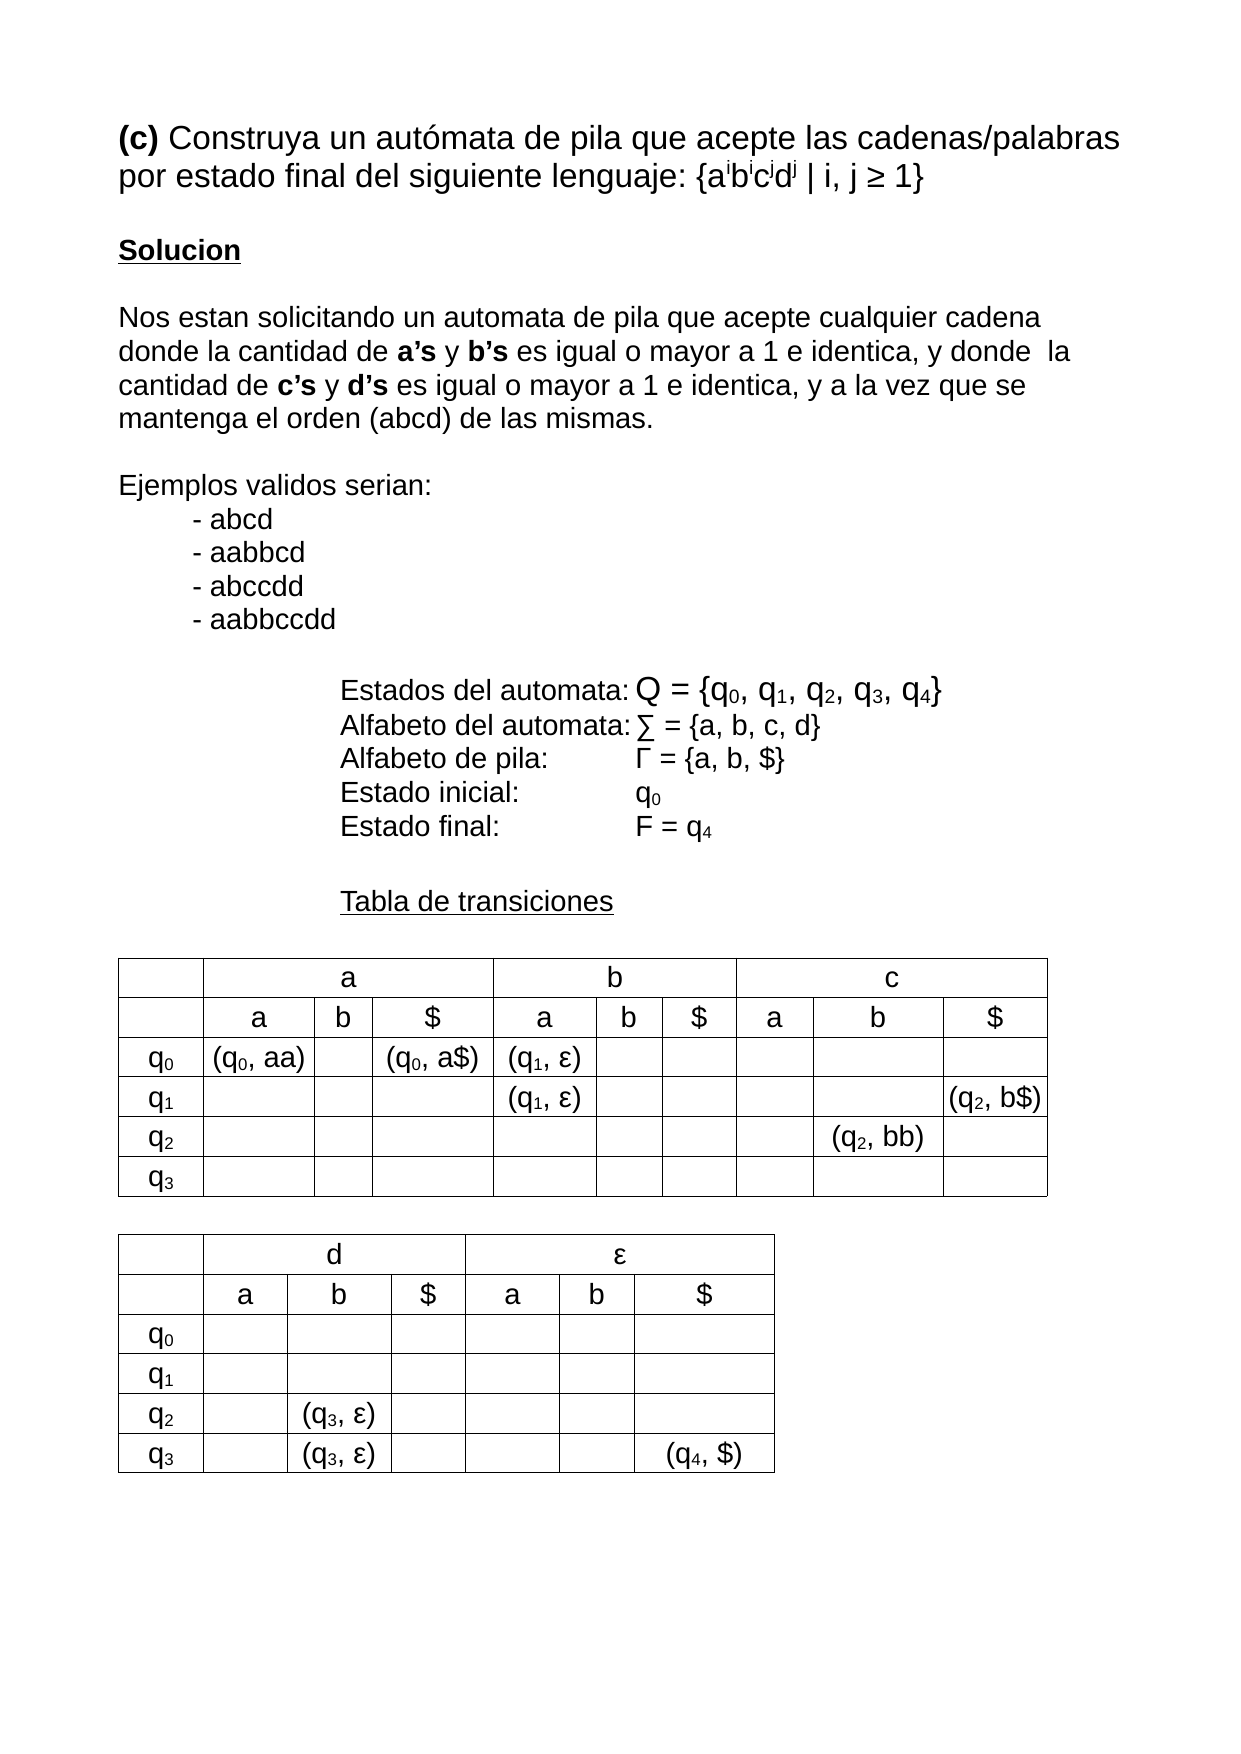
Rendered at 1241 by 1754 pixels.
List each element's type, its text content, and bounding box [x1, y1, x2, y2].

table_cell [373, 1077, 493, 1116]
table_cell $ [944, 998, 1047, 1037]
table_cell [392, 1394, 465, 1432]
table_cell [466, 1394, 559, 1432]
table_cell $ [373, 998, 493, 1037]
text Nos estan solicitando un automata de pila que acepte cualquier cadena donde la cantidad de a’s y b’s es igual o mayor a 1 e identica, y donde la cantidad de c’s y d’s es igual o mayor a 1 e identica, y a la vez que se mantenga el orden (abcd) de las mismas. [118, 301, 1122, 435]
table_cell (q2, b$) [944, 1077, 1047, 1116]
table_cell [204, 1157, 314, 1196]
table_cell [204, 1077, 314, 1116]
table_cell q2 [119, 1394, 203, 1432]
table_cell a [204, 1275, 287, 1313]
text Alfabeto de pila: Γ = {a, b, $} [118, 741, 1122, 775]
table_cell [635, 1394, 774, 1432]
table_cell [737, 1038, 813, 1076]
table_cell [119, 1275, 203, 1313]
table_cell [494, 1117, 596, 1156]
table_cell (q3, ε) [288, 1434, 391, 1472]
table_cell [466, 1434, 559, 1472]
table_cell (q0, a$) [373, 1038, 493, 1076]
table_header [119, 959, 203, 997]
table_cell b [288, 1275, 391, 1313]
text Tabla de transiciones [118, 881, 1122, 919]
table_cell q3 [119, 1157, 203, 1196]
table_cell a [494, 998, 596, 1037]
table_cell [494, 1157, 596, 1196]
table_cell (q0, aa) [204, 1038, 314, 1076]
table_cell a [466, 1275, 559, 1313]
table_cell a [737, 998, 813, 1037]
text Estados del automata: Q = {q0, q1, q2, q3, q4} [118, 669, 1122, 708]
table_cell [560, 1394, 634, 1432]
text - abcd [118, 502, 1122, 535]
table_cell [392, 1434, 465, 1472]
table_header c [737, 959, 1047, 997]
table_cell $ [392, 1275, 465, 1313]
table_cell [204, 1434, 287, 1472]
table_cell [560, 1315, 634, 1353]
table_cell [635, 1315, 774, 1353]
table_cell b [814, 998, 943, 1037]
table_cell [119, 998, 203, 1037]
table_cell [560, 1434, 634, 1472]
table_cell [597, 1038, 662, 1076]
table_cell b [560, 1275, 634, 1313]
table_cell [663, 1038, 736, 1076]
table_cell q0 [119, 1315, 203, 1353]
text Solucion [118, 233, 1122, 267]
text Ejemplos validos serian: [118, 468, 1122, 502]
table_header a [204, 959, 493, 997]
table_header b [494, 959, 736, 997]
table_cell q2 [119, 1117, 203, 1156]
table_cell [204, 1117, 314, 1156]
table_cell $ [635, 1275, 774, 1313]
table_header ε [466, 1235, 774, 1274]
table_header [119, 1235, 203, 1274]
table_cell [204, 1315, 287, 1353]
table_cell [288, 1354, 391, 1393]
table_cell [204, 1354, 287, 1393]
table_cell [814, 1038, 943, 1076]
table_cell (q4, $) [635, 1434, 774, 1472]
table_cell [814, 1157, 943, 1196]
table_cell [944, 1157, 1047, 1196]
text - aabbccdd [118, 602, 1122, 636]
table_cell [392, 1354, 465, 1393]
table_cell [315, 1038, 372, 1076]
table_cell q1 [119, 1354, 203, 1393]
table_cell [737, 1077, 813, 1116]
table_cell (q1, ε) [494, 1077, 596, 1116]
table_cell b [597, 998, 662, 1037]
table_cell [597, 1157, 662, 1196]
table_cell [315, 1157, 372, 1196]
table_cell [560, 1354, 634, 1393]
table_cell (q3, ε) [288, 1394, 391, 1432]
table_cell q0 [119, 1038, 203, 1076]
table_header d [204, 1235, 465, 1274]
table_cell [373, 1117, 493, 1156]
table_cell (q2, bb) [814, 1117, 943, 1156]
text Estado inicial: q0 [118, 775, 1122, 808]
table_cell [663, 1117, 736, 1156]
table_cell q1 [119, 1077, 203, 1116]
text Alfabeto del automata: ∑ = {a, b, c, d} [118, 708, 1122, 741]
table_cell [597, 1117, 662, 1156]
table_cell [635, 1354, 774, 1393]
table_cell [288, 1315, 391, 1353]
table_cell [737, 1157, 813, 1196]
table_cell (q1, ε) [494, 1038, 596, 1076]
table_cell [663, 1157, 736, 1196]
table_cell [663, 1077, 736, 1116]
table_cell [466, 1315, 559, 1353]
table_cell [204, 1394, 287, 1432]
text (c) Construya un autómata de pila que acepte las cadenas/palabras por estado final del siguiente lenguaje: {aibicjdj | i, j ≥ 1} [118, 118, 1122, 195]
table_cell [944, 1117, 1047, 1156]
table_cell $ [663, 998, 736, 1037]
table_cell [814, 1077, 943, 1116]
text - aabbcd [118, 535, 1122, 569]
table_cell [944, 1038, 1047, 1076]
table_cell [597, 1077, 662, 1116]
table_cell [315, 1117, 372, 1156]
text Estado final: F = q4 [118, 808, 1122, 842]
text - abccdd [118, 569, 1122, 602]
table_cell [466, 1354, 559, 1393]
table_cell a [204, 998, 314, 1037]
table_cell b [315, 998, 372, 1037]
table_cell [373, 1157, 493, 1196]
table_cell [315, 1077, 372, 1116]
table_cell [737, 1117, 813, 1156]
table_cell q3 [119, 1434, 203, 1472]
table_cell [392, 1315, 465, 1353]
